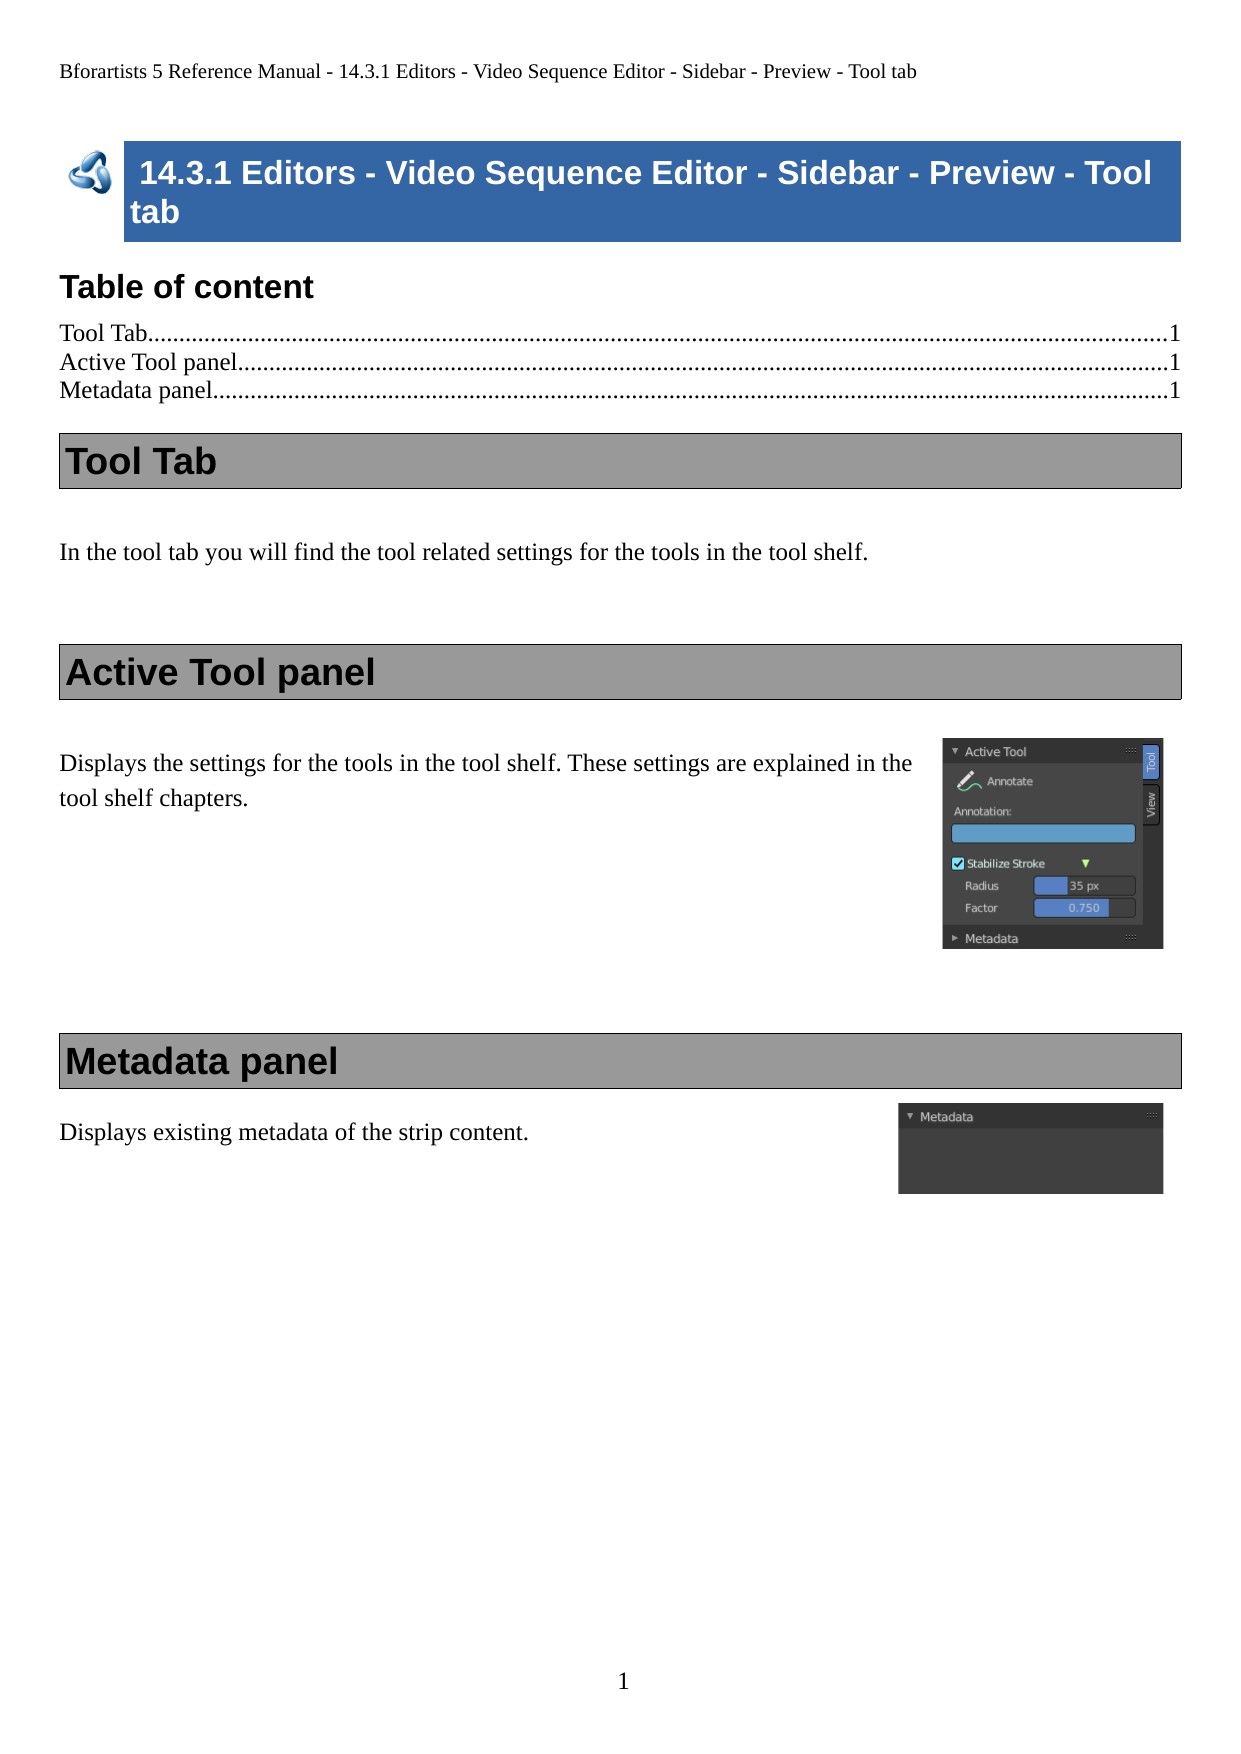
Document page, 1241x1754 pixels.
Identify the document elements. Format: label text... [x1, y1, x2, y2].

table_header Metadata panel [60, 1034, 1181, 1088]
text Displays the settings for the tools in the tool shelf. These settings are explained in the tool shelf chapters. [59, 748, 942, 811]
subtitle Table of content [59, 267, 1181, 305]
table_header Active Tool panel [60, 645, 1181, 699]
picture [942, 738, 1164, 949]
text In the tool tab you will find the tool related settings for the tools in the tool shelf. [59, 537, 1181, 566]
text Active Tool panel 1 [59, 347, 1181, 375]
text Tool Tab 1 [59, 318, 1181, 347]
picture [65, 147, 114, 197]
table_header [59, 141, 124, 242]
table_header Tool Tab [60, 434, 1181, 488]
text Displays existing metadata of the strip content. [59, 1117, 898, 1146]
text Metadata panel 1 [59, 375, 1181, 404]
table_header 14.3.1 Editors - Video Sequence Editor - Sidebar - Preview - Tool tab [124, 141, 1181, 242]
picture [898, 1103, 1164, 1194]
